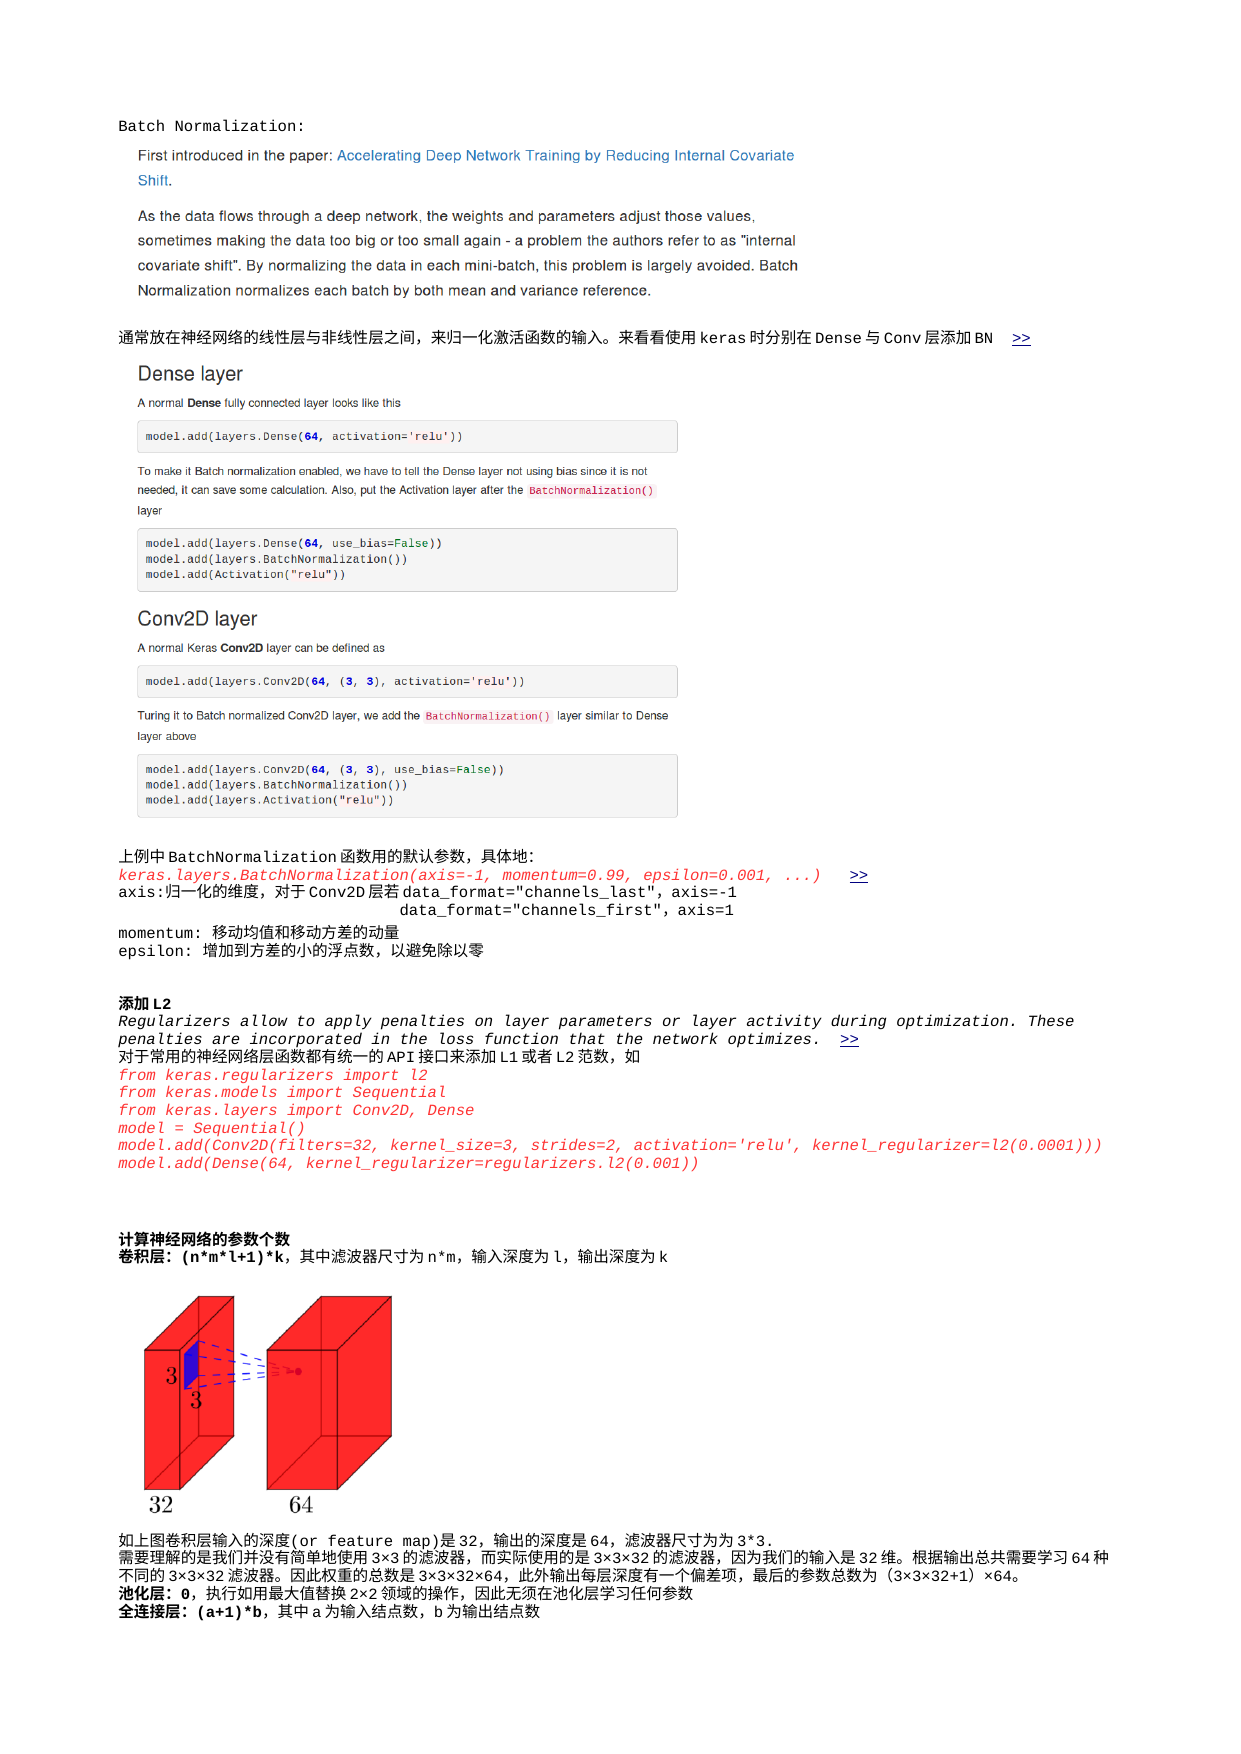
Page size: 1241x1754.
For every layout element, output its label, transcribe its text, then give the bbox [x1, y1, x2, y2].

text 上例中BatchNormalization函数用的默认参数，具体地： [118, 844, 1122, 867]
text from keras.regularizers import l2 [118, 1067, 1122, 1084]
text 添加L2 [118, 996, 1122, 1014]
picture [121, 1276, 403, 1523]
text 通常放在神经网络的线性层与非线性层之间，来归一化激活函数的输入。来看看使用keras时分别在Dense与Conv层添加BN >> [118, 331, 1122, 348]
text from keras.layers import Conv2D, Dense [118, 1102, 1122, 1120]
text Regularizers allow to apply penalties on layer parameters or layer activity during optimization. These penalties are incorporated in the loss function that the network optimizes. >> [118, 1014, 1122, 1049]
text axis:归一化的维度，对于Conv2D层若data_format="channels_last"，axis=-1 [118, 885, 1122, 902]
text data_format="channels_first"，axis=1 [118, 902, 1122, 920]
text 池化层：0，执行如用最大值替换2×2领域的操作，因此无须在池化层学习任何参数 [118, 1586, 1122, 1604]
text from keras.models import Sequential [118, 1084, 1122, 1102]
text 计算神经网络的参数个数 [118, 1232, 1122, 1250]
text 如上图卷积层输入的深度(or feature map)是32，输出的深度是64，滤波器尺寸为为3*3. [118, 1533, 1122, 1551]
text keras.layers.BatchNormalization(axis=-1, momentum=0.99, epsilon=0.001, ...) >> [118, 867, 1122, 885]
picture [133, 363, 694, 824]
text model.add(Dense(64, kernel_regularizer=regularizers.l2(0.001)) [118, 1155, 1122, 1173]
text 对于常用的神经网络层函数都有统一的API接口来添加L1或者L2范数，如 [118, 1049, 1122, 1067]
text momentum: 移动均值和移动方差的动量 [118, 920, 1122, 943]
text 全连接层：(a+1)*b，其中a为输入结点数，b为输出结点数 [118, 1604, 1122, 1622]
text Batch Normalization: [118, 118, 1122, 136]
text 需要理解的是我们并没有简单地使用3×3的滤波器，而实际使用的是3×3×32的滤波器，因为我们的输入是32维。根据输出总共需要学习64种不同的3×3×32滤波器。因此权重的总数是3×3×32×64，此外输出每层深度有一个偏差项，最后的参数总数为（3×3×32+1）×64。 [118, 1551, 1122, 1586]
text epsilon: 增加到方差的小的浮点数，以避免除以零 [118, 943, 1122, 961]
text model = Sequential() [118, 1120, 1122, 1138]
text model.add(Conv2D(filters=32, kernel_size=3, strides=2, activation='relu', kernel_regularizer=l2(0.0001))) [118, 1138, 1122, 1155]
text 卷积层：(n*m*l+1)*k，其中滤波器尺寸为n*m，输入深度为l，输出深度为k [118, 1250, 1122, 1268]
picture [131, 143, 819, 313]
